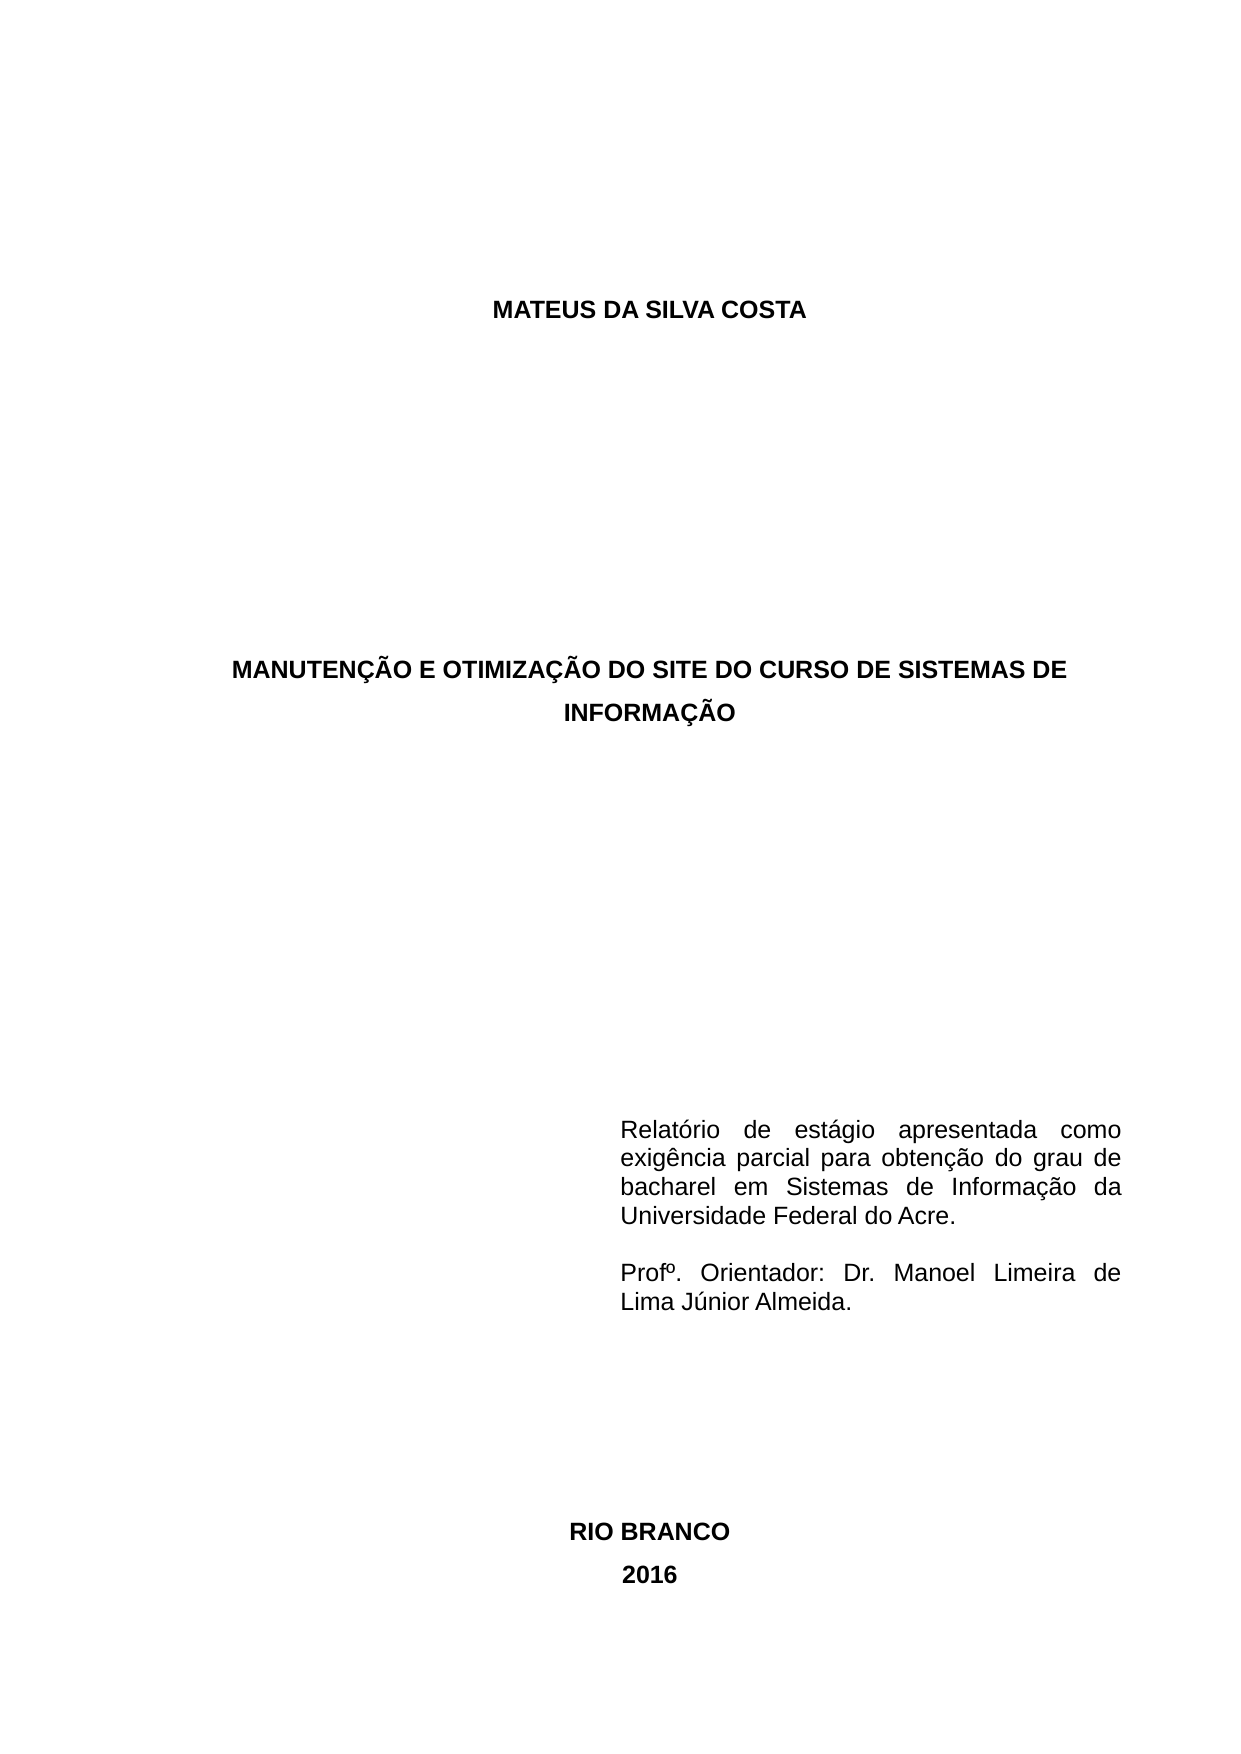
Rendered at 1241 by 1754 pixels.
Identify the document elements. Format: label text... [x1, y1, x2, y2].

text MANUTENÇÃO E OTIMIZAÇÃO DO SITE DO CURSO DE SISTEMAS DE INFORMAÇÃO [177, 655, 1122, 727]
text 2016 [177, 1560, 1122, 1589]
text MATEUS DA SILVA COSTA [177, 295, 1122, 324]
text Profº. Orientador: Dr. Manoel Limeira de Lima Júnior Almeida. [620, 1258, 1122, 1316]
text Relatório de estágio apresentada como exigência parcial para obtenção do grau de bacharel em Sistemas de Informação da Universidade Federal do Acre. [620, 1115, 1122, 1230]
text RIO BRANCO [177, 1517, 1122, 1546]
